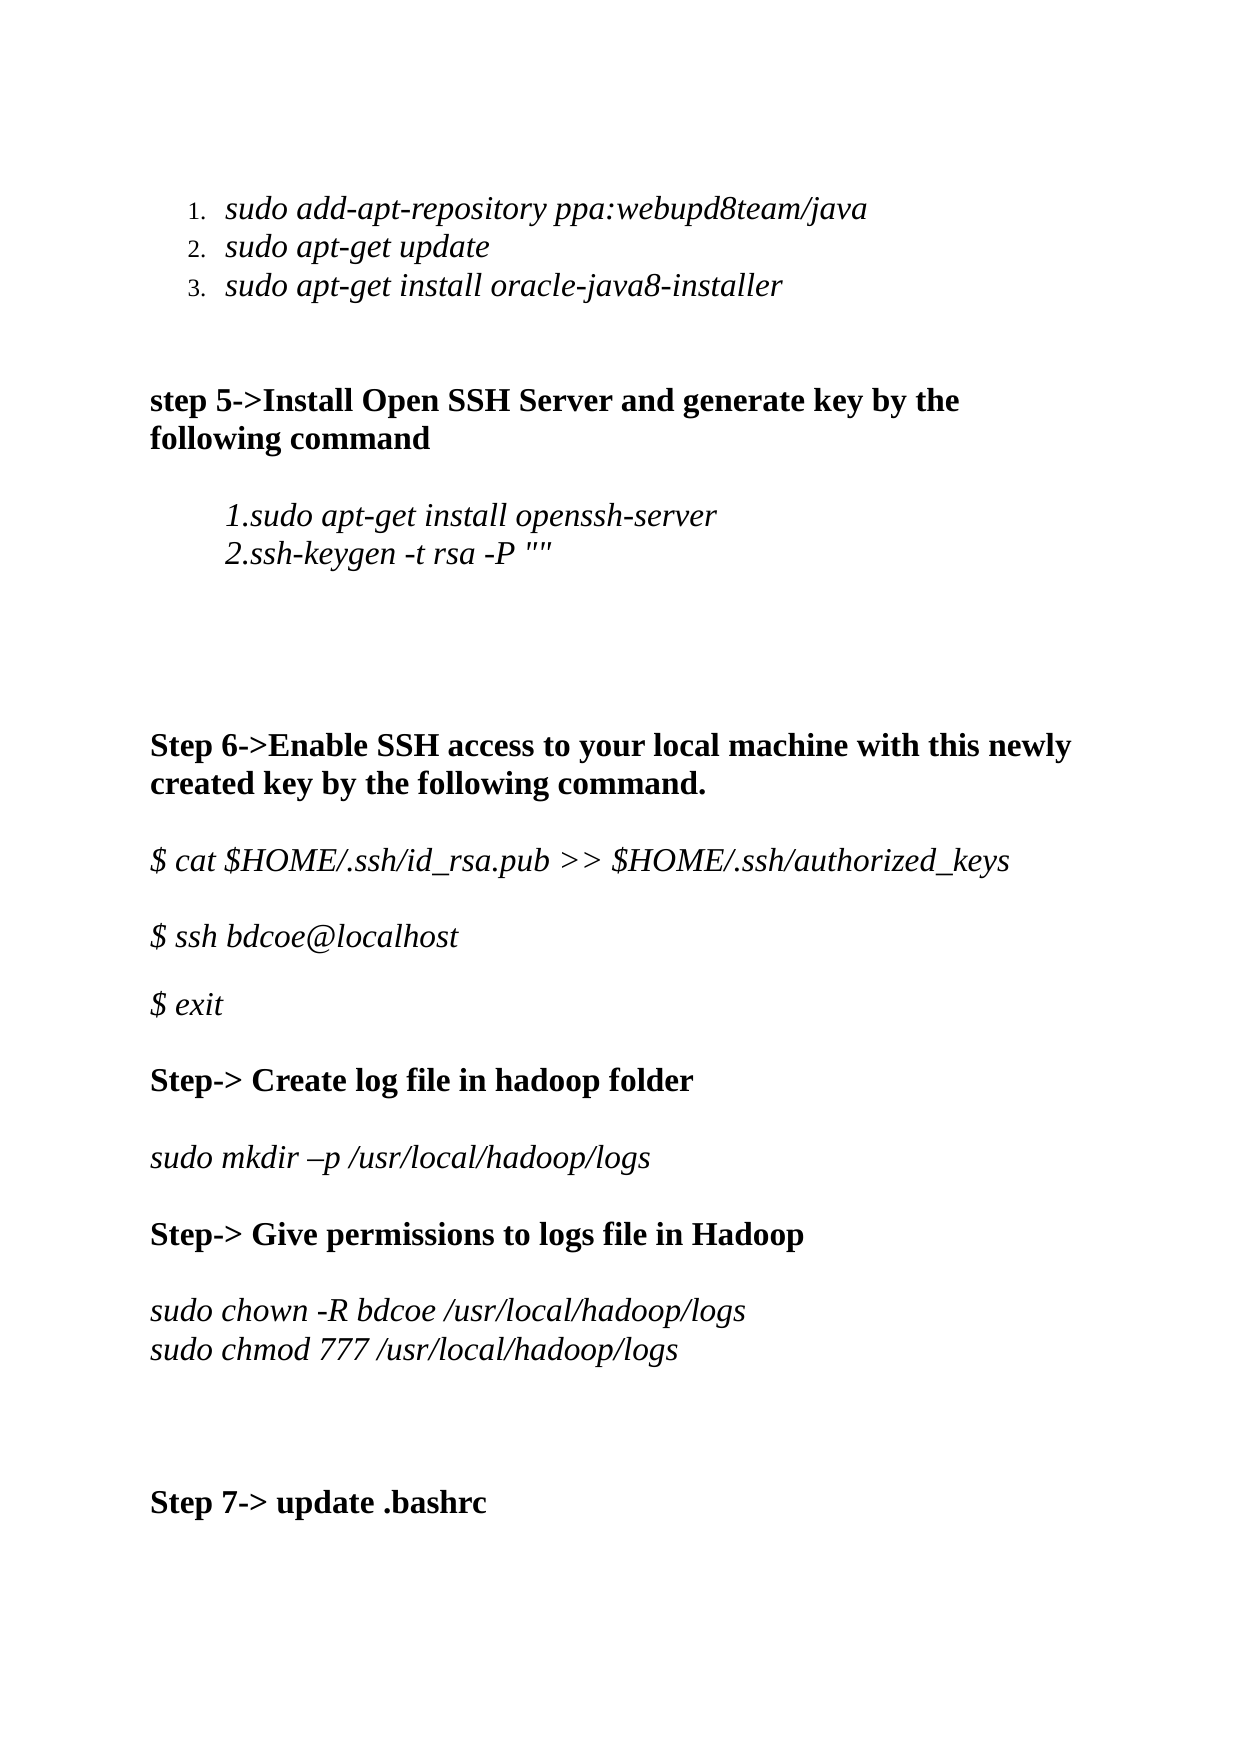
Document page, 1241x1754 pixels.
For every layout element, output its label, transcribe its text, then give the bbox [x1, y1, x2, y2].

text $ cat $HOME/.ssh/id_rsa.pub >> $HOME/.ssh/authorized_keys [150, 840, 1090, 878]
text $ ssh bdcoe@localhost [150, 917, 1090, 955]
text sudo chown -R bdcoe /usr/local/hadoop/logs [150, 1290, 1090, 1329]
list sudo apt-get update [187, 227, 1090, 265]
list sudo add-apt-repository ppa:webupd8team/java [187, 188, 1090, 227]
text Step 6->Enable SSH access to your local machine with this newly created key by the following command. [150, 725, 1090, 802]
list sudo apt-get install oracle-java8-installer [187, 265, 1090, 303]
text $ exit [150, 984, 1090, 1022]
text Step-> Give permissions to logs file in Hadoop [150, 1214, 1090, 1252]
text Step-> Create log file in hadoop folder [150, 1060, 1090, 1099]
text 2.ssh-keygen -t rsa -P "" [150, 533, 1090, 572]
text sudo mkdir –p /usr/local/hadoop/logs [150, 1137, 1090, 1175]
text sudo chmod 777 /usr/local/hadoop/logs [150, 1329, 1090, 1367]
text step 5->Install Open SSH Server and generate key by the following command [150, 380, 1090, 457]
text Step 7-> update .bashrc [150, 1482, 1090, 1520]
text 1.sudo apt-get install openssh-server [225, 495, 1090, 533]
